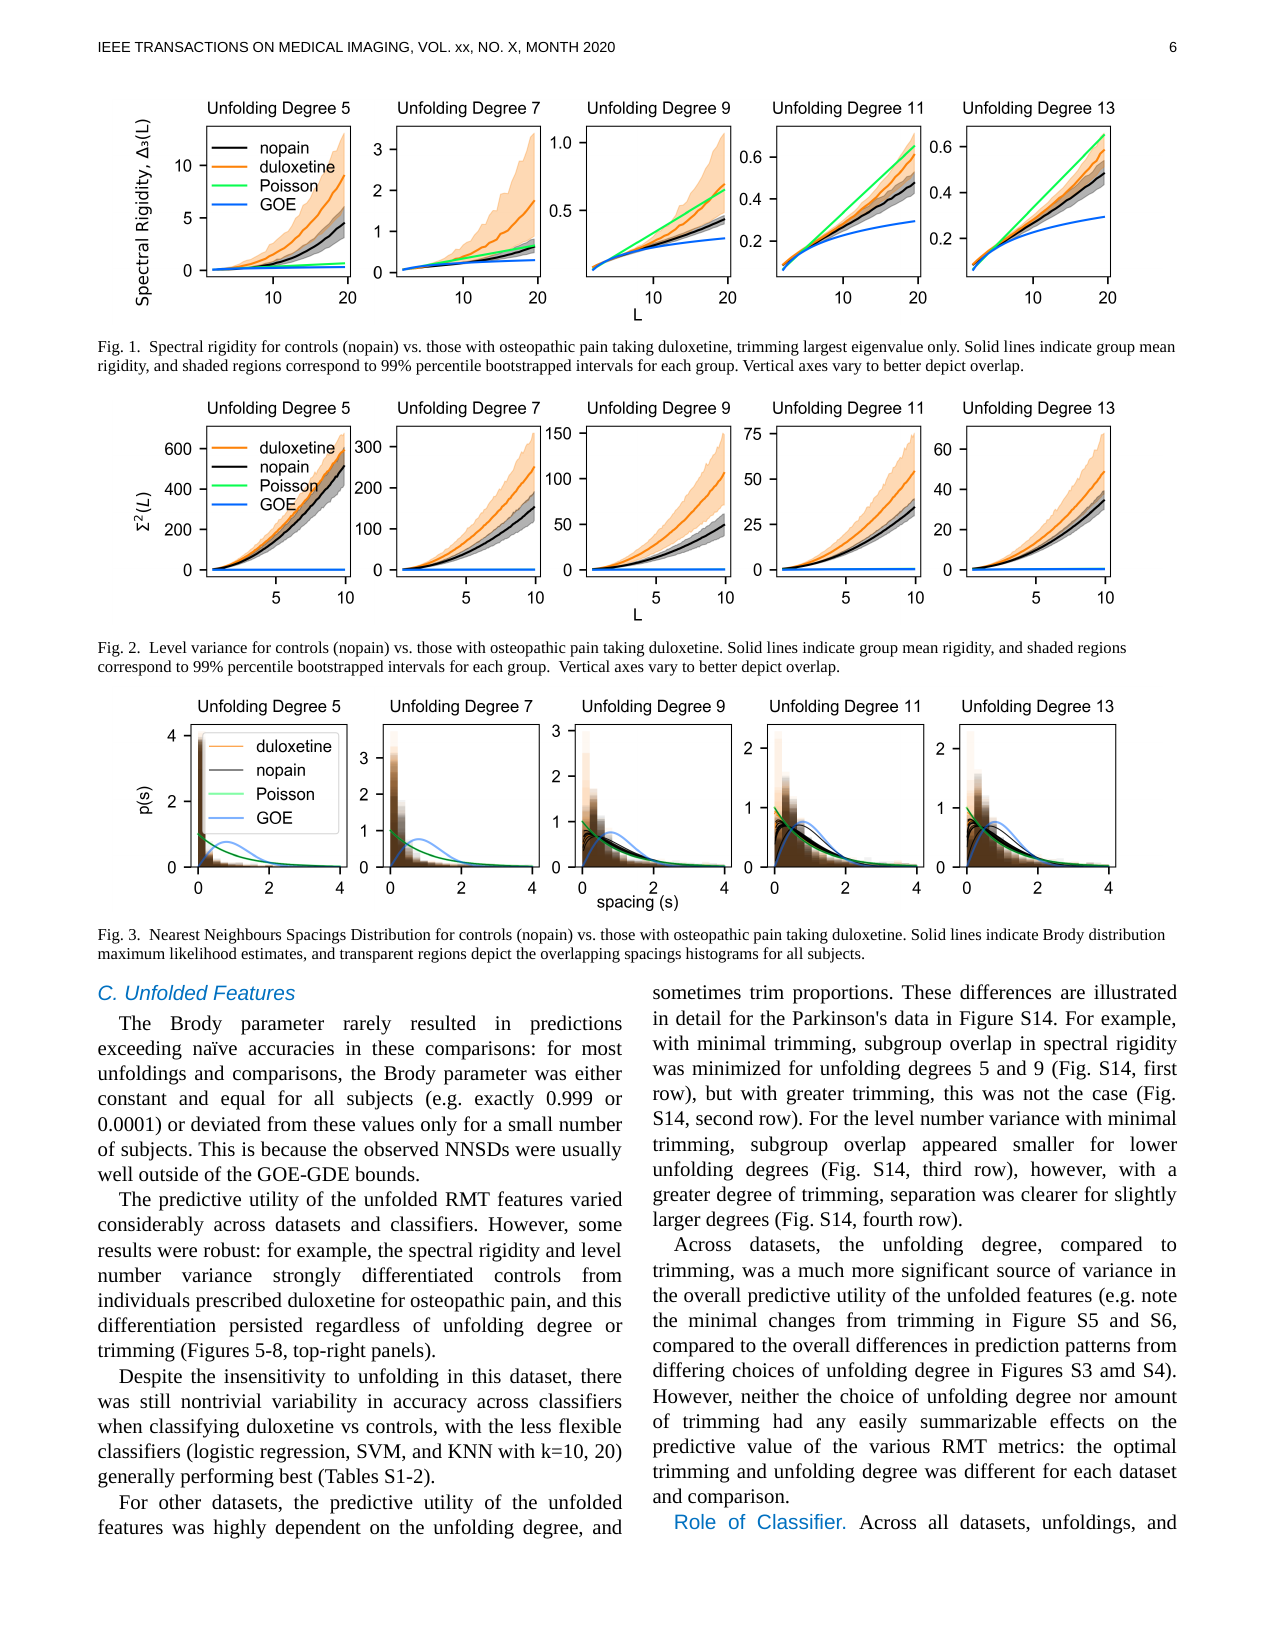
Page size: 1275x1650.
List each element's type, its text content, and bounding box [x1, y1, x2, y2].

text The Brody parameter rarely resulted in predictions exceeding naïve accuracies in these comparisons: for most unfoldings and comparisons, the Brody parameter was either constant and equal for all subjects (e.g. exactly 0.999 or 0.0001) or deviated from these values only for a small number of subjects. This is because the observed NNSDs were usually well outside of the GOE-GDE bounds. [97, 1011, 623, 1186]
picture [112, 686, 1163, 912]
text Role of Classifier. Across all datasets, unfoldings, and [652, 1510, 1178, 1534]
picture [112, 400, 1163, 625]
text sometimes trim proportions. These differences are illustrated in detail for the Parkinson's data in Figure S14. For example, with minimal trimming, subgroup overlap in spectral rigidity was minimized for unfolding degrees 5 and 9 (Fig. S14, first row), but with greater trimming, this was not the case (Fig. S14, second row). For the level number variance with minimal trimming, subgroup overlap appeared smaller for lower unfolding degrees (Fig. S14, third row), however, with a greater degree of trimming, separation was clearer for slightly larger degrees (Fig. S14, fourth row). [652, 980, 1178, 1231]
text Despite the insensitivity to unfolding in this dataset, there was still nontrivial variability in accuracy across classifiers when classifying duloxetine vs controls, with the less flexible classifiers (logistic regression, SVM, and KNN with k=10, 20) generally performing best (Tables S1-2). [97, 1364, 623, 1488]
picture [112, 99, 1163, 325]
subtitle C. Unfolded Features [97, 980, 623, 1004]
text Fig. 2. Level variance for controls (nopain) vs. those with osteopathic pain taking duloxetine. Solid lines indicate group mean rigidity, and shaded regions correspond to 99% percentile bootstrapped intervals for each group. Vertical axes vary to better depict overlap. [97, 400, 1178, 676]
text The predictive utility of the unfolded RMT features varied considerably across datasets and classifiers. However, some results were robust: for example, the spectral rigidity and level number variance strongly differentiated controls from individuals prescribed duloxetine for osteopathic pain, and this differentiation persisted regardless of unfolding degree or trimming (Figures 5-8, top-right panels). [97, 1187, 623, 1362]
text Fig. 1. Spectral rigidity for controls (nopain) vs. those with osteopathic pain taking duloxetine, trimming largest eigenvalue only. Solid lines indicate group mean rigidity, and shaded regions correspond to 99% percentile bootstrapped intervals for each group. Vertical axes vary to better depict overlap. [97, 112, 1178, 375]
text For other datasets, the predictive utility of the unfolded features was highly dependent on the unfolding degree, and [97, 1490, 623, 1539]
text Across datasets, the unfolding degree, compared to trimming, was a much more significant source of variance in the overall predictive utility of the unfolded features (e.g. note the minimal changes from trimming in Figure S5 and S6, compared to the overall differences in prediction patterns from differing choices of unfolding degree in Figures S3 amd S4). However, neither the choice of unfolding degree nor amount of trimming had any easily summarizable effects on the predictive value of the various RMT metrics: the optimal trimming and unfolding degree was different for each dataset and comparison. [652, 1232, 1178, 1508]
text Fig. 3. Nearest Neighbours Spacings Distribution for controls (nopain) vs. those with osteopathic pain taking duloxetine. Solid lines indicate Brody distribution maximum likelihood estimates, and transparent regions depict the overlapping spacings histograms for all subjects. [97, 692, 1178, 963]
